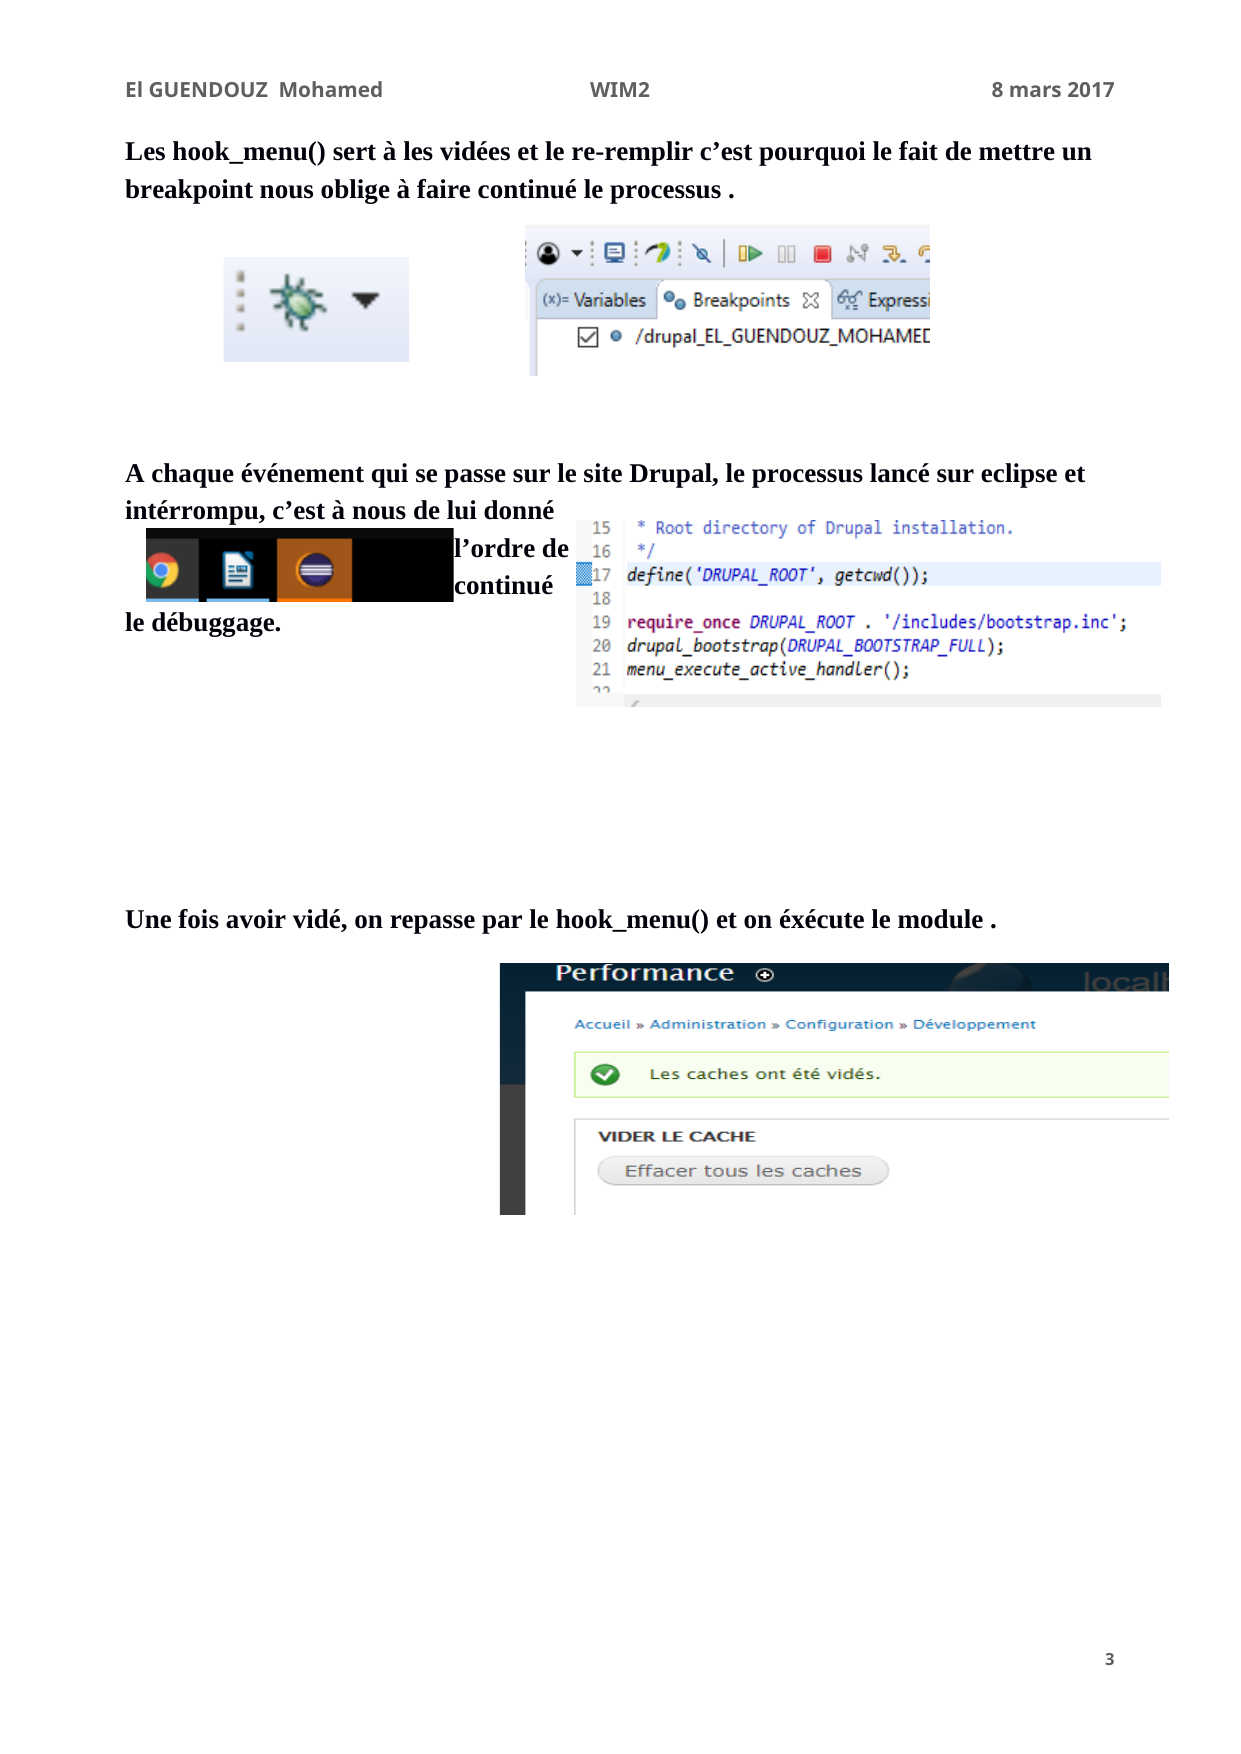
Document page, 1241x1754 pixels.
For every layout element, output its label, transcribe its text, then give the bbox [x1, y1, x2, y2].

picture [223, 257, 410, 362]
picture [146, 528, 454, 602]
text Une fois avoir vidé, on repasse par le hook_menu() et on éxécute le module . [125, 903, 1115, 935]
picture [576, 520, 1162, 707]
picture [499, 963, 1169, 1215]
text Les hook_menu() sert à les vidées et le re-remplir c’est pourquoi le fait de mettre un breakpoint nous oblige à faire continué le processus . A chaque événement qui se passe sur le site Drupal, le processus lancé sur eclipse et intérrompu, c’est à nous de lui donné l’ordre de continué le débuggage. [125, 135, 1115, 637]
picture [525, 208, 930, 376]
